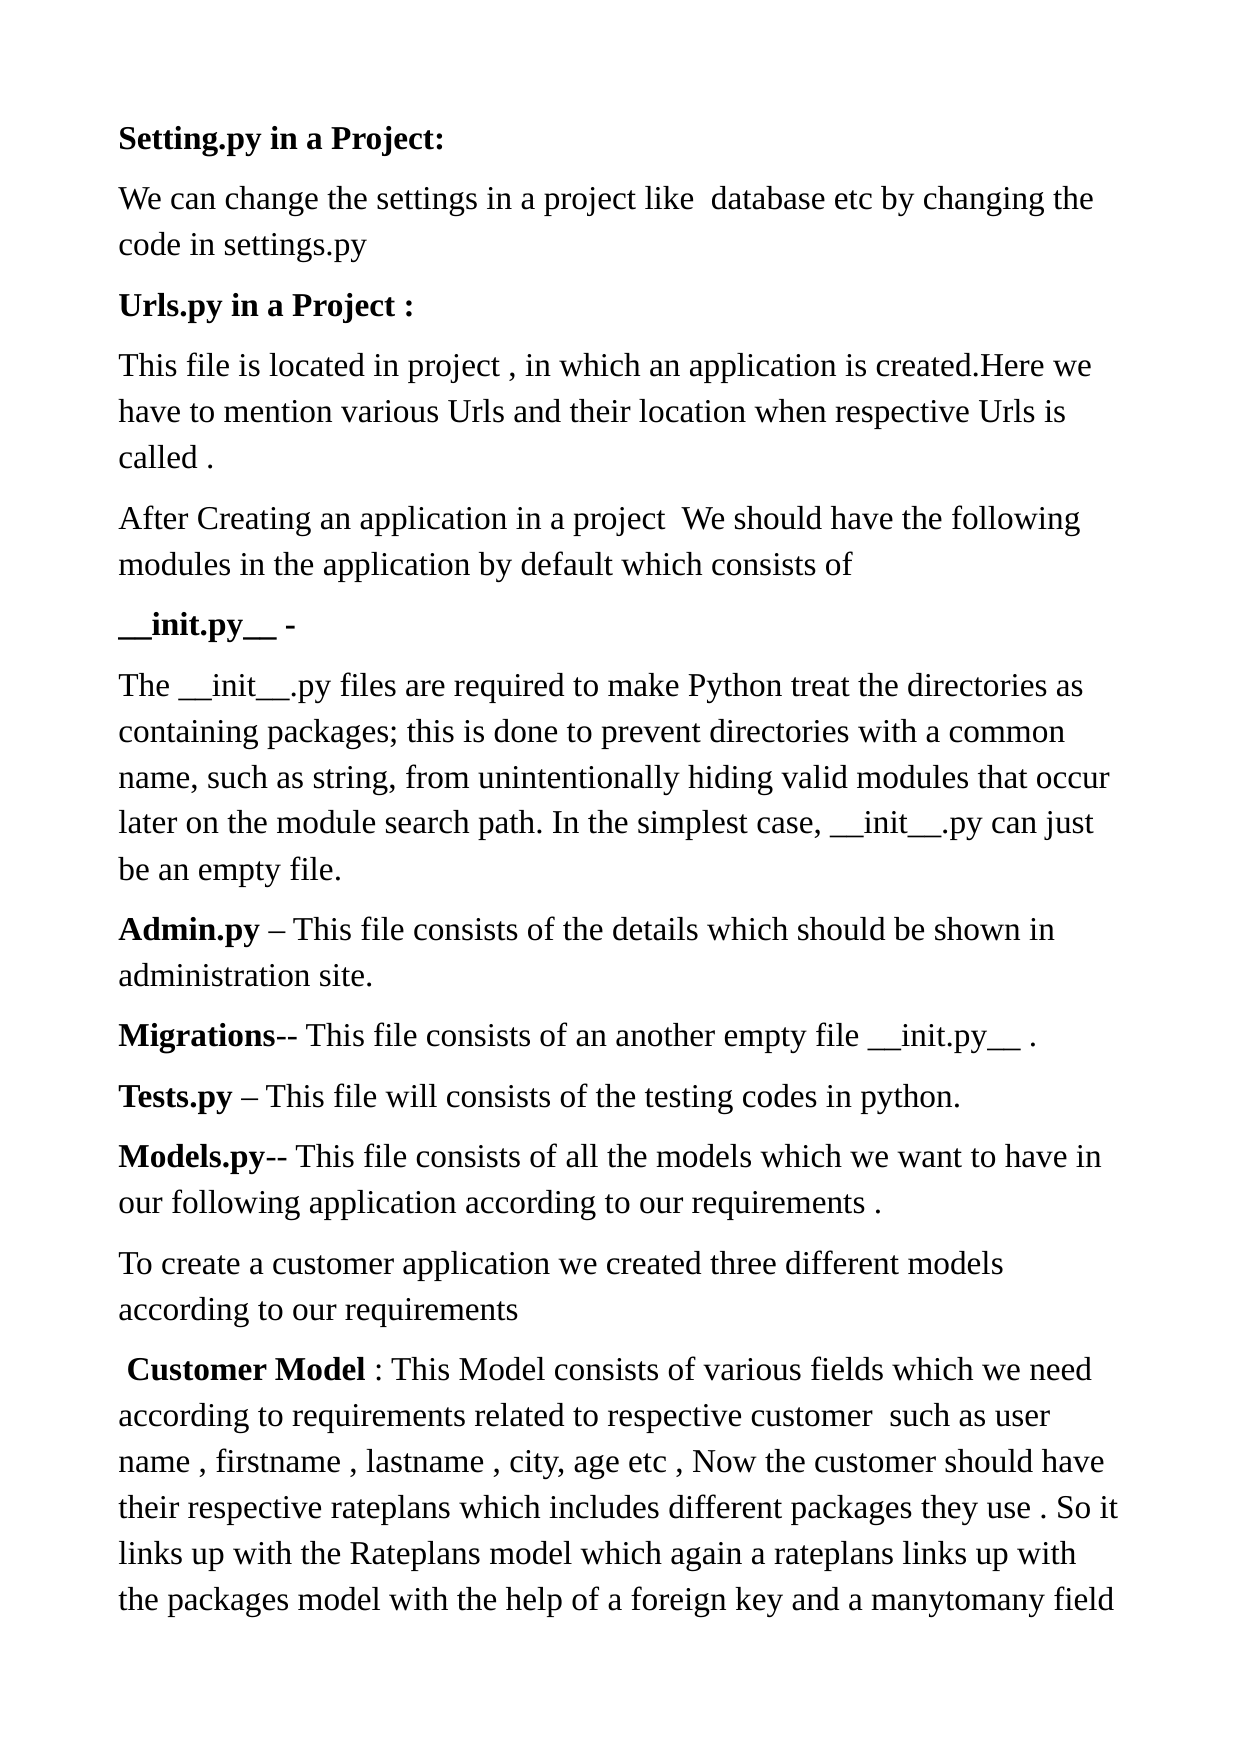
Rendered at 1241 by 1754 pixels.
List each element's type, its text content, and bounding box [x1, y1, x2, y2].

text After Creating an application in a project We should have the following modules in the application by default which consists of [118, 498, 1122, 582]
text This file is located in project , in which an application is created.Here we have to mention various Urls and their location when respective Urls is called . [118, 346, 1122, 476]
text To create a customer application we created three different models according to our requirements [118, 1243, 1122, 1327]
text We can change the settings in a project like database etc by changing the code in settings.py [118, 179, 1122, 263]
text The __init__.py files are required to make Python treat the directories as containing packages; this is done to prevent directories with a common name, such as string, from unintentionally hiding valid modules that occur later on the module search path. In the simplest case, __init__.py can just be an empty file. [118, 665, 1122, 887]
text Tests.py – This file will consists of the testing codes in python. [118, 1076, 1122, 1114]
text __init.py__ - [118, 604, 1122, 643]
text Admin.py – This file consists of the details which should be shown in administration site. [118, 909, 1122, 993]
text Setting.py in a Project: [118, 118, 1122, 156]
text Models.py-- This file consists of all the models which we want to have in our following application according to our requirements . [118, 1137, 1122, 1221]
text Customer Model : This Model consists of various fields which we need according to requirements related to respective customer such as user name , firstname , lastname , city, age etc , Now the customer should have their respective rateplans which includes different packages they use . So it links up with the Rateplans model which again a rateplans links up with the packages model with the help of a foreign key and a manytomany field [118, 1350, 1122, 1618]
text Urls.py in a Project : [118, 285, 1122, 323]
text Migrations-- This file consists of an another empty file __init.py__ . [118, 1016, 1122, 1054]
